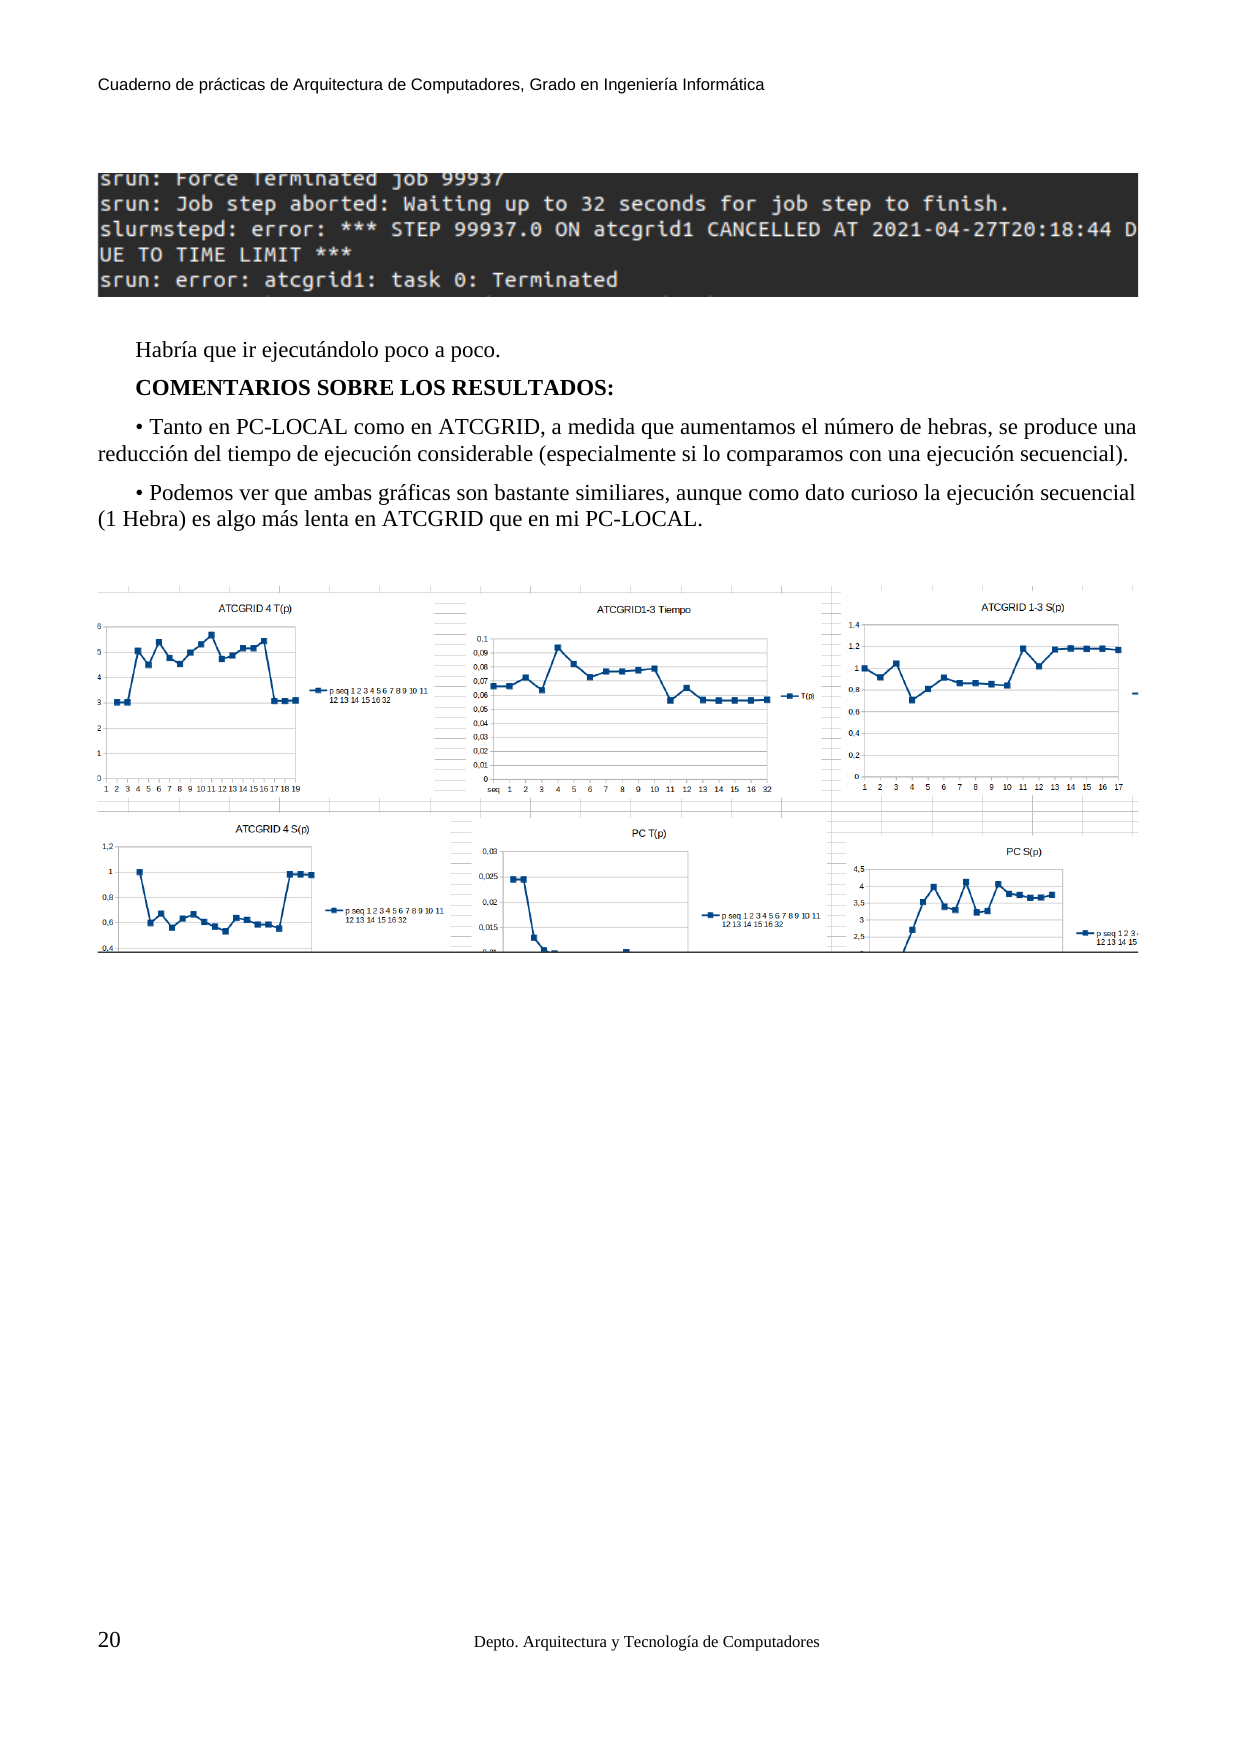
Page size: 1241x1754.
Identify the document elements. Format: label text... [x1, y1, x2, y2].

text COMENTARIOS SOBRE LOS RESULTADOS: [98, 374, 1138, 401]
picture [97, 173, 1139, 297]
picture [97, 586, 1139, 953]
text • Podemos ver que ambas gráficas son bastante similiares, aunque como dato curioso la ejecución secuencial (1 Hebra) es algo más lenta en ATCGRID que en mi PC-LOCAL. [98, 478, 1138, 531]
text • Tanto en PC-LOCAL como en ATCGRID, a medida que aumentamos el número de hebras, se produce una reducción del tiempo de ejecución considerable (especialmente si lo comparamos con una ejecución secuencial). [98, 413, 1138, 466]
text Habría que ir ejecutándolo poco a poco. [98, 336, 1138, 362]
